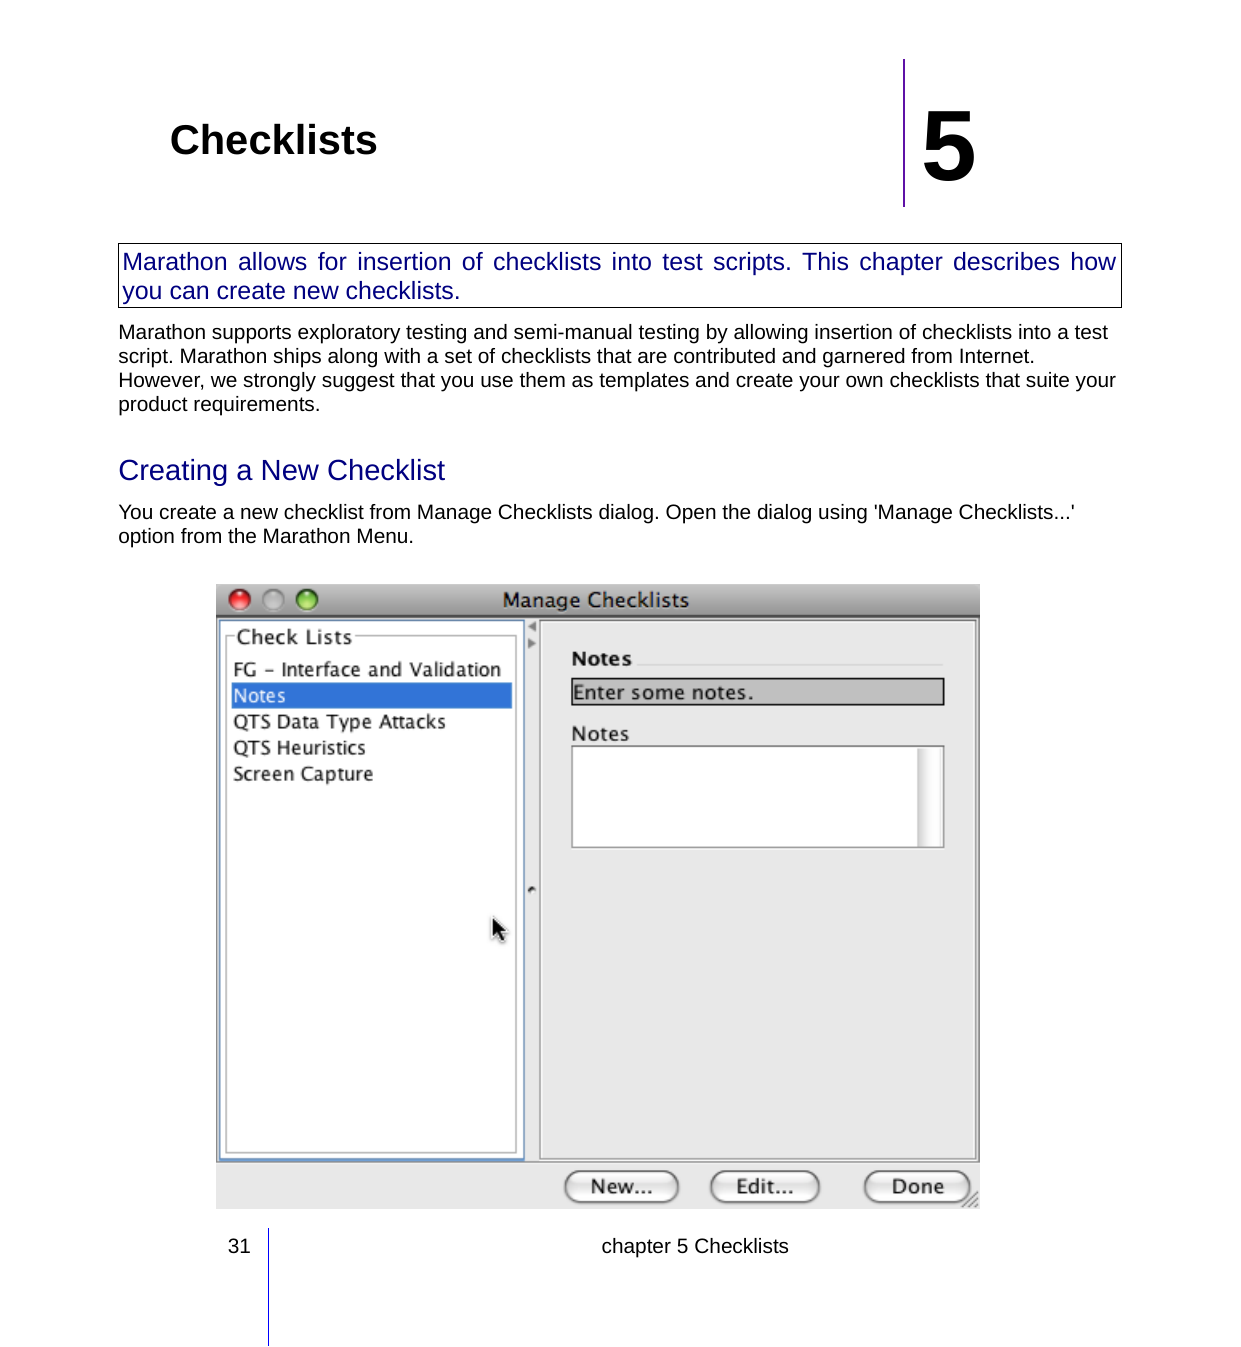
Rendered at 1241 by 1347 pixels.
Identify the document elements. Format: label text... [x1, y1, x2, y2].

table_header Checklists [118, 59, 903, 207]
text Marathon supports exploratory testing and semi-manual testing by allowing insertion of checklists into a test script. Marathon ships along with a set of checklists that are contributed and garnered from Internet. However, we strongly suggest that you use them as templates and create your own checklists that suite your product requirements. [118, 320, 1122, 416]
text Marathon allows for insertion of checklists into test scripts. This chapter describes how you can create new checklists. [119, 244, 1121, 307]
text You create a new checklist from Manage Checklists dialog. Open the dialog using 'Manage Checklists...' option from the Marathon Menu. [118, 499, 1122, 547]
subtitle Creating a New Checklist [118, 453, 1122, 487]
picture [216, 584, 980, 1209]
table_header 5 [905, 59, 1122, 207]
